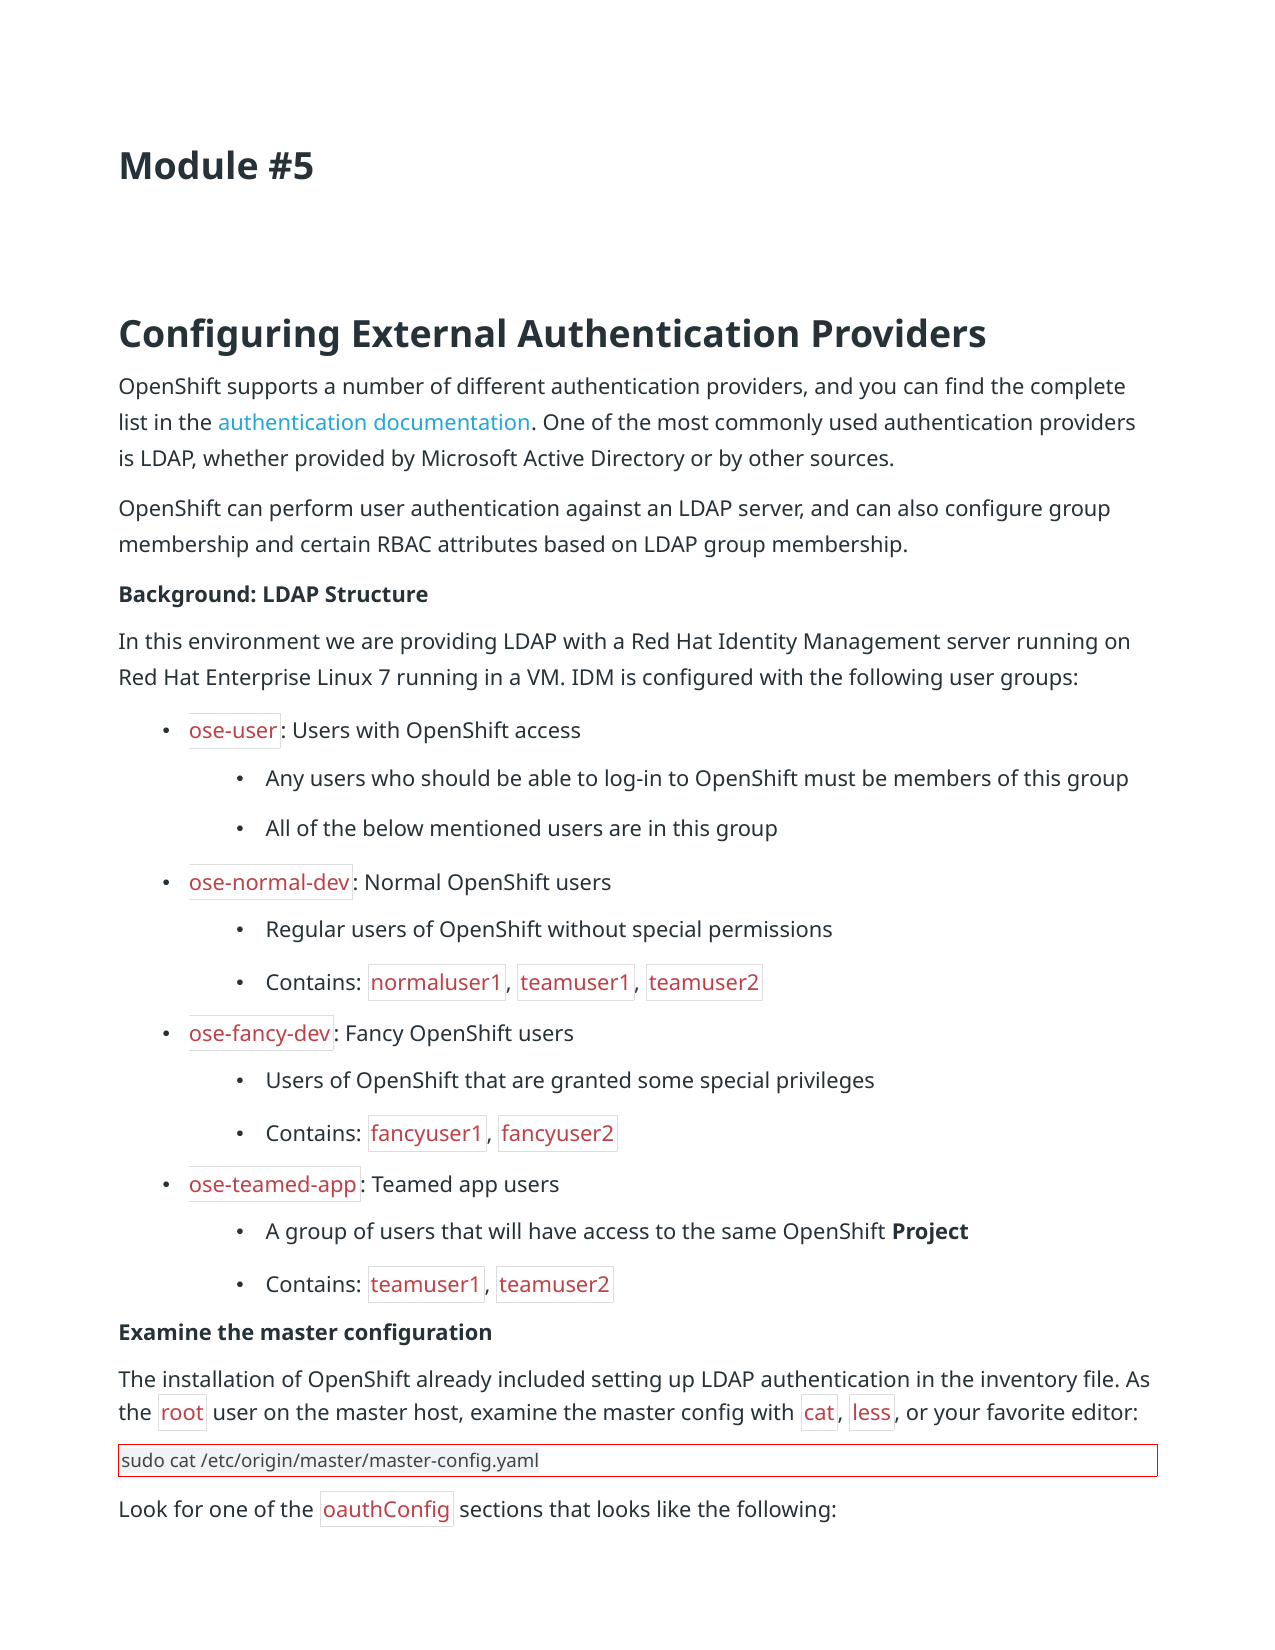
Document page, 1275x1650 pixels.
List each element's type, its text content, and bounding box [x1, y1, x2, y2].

list Contains: normaluser1, teamuser1, teamuser2 [369, 965, 505, 1000]
list Contains: normaluser1, teamuser1, teamuser2 [647, 965, 762, 1000]
list ose-fancy-dev: Fancy OpenShift users [162, 1014, 333, 1050]
list Contains: fancyuser1, fancyuser2 [618, 1115, 1157, 1151]
text sections that looks like the following: [454, 1491, 1157, 1526]
list Contains: fancyuser1, fancyuser2 [369, 1116, 486, 1151]
text oauthConfig [321, 1492, 453, 1526]
list ose-normal-dev [162, 863, 352, 899]
text The installation of OpenShift already included setting up LDAP authentication in the inventory file. As the root user on the master host, examine the master config with cat, less, or your favorite editor: [118, 1364, 1157, 1430]
list Any users who should be able to log-in to OpenShift must be members of this group [236, 763, 1157, 793]
list ose-fancy-dev: Fancy OpenShift users [334, 1014, 1157, 1050]
list : Normal OpenShift users [353, 863, 1157, 899]
subtitle Configuring External Authentication Providers [118, 308, 1157, 359]
list Contains: teamuser1, teamuser2 [614, 1266, 1157, 1302]
text Look for one of the [118, 1491, 320, 1526]
list Contains: normaluser1, teamuser1, teamuser2 [518, 965, 634, 1000]
list Contains: teamuser1, teamuser2 [497, 1267, 613, 1302]
list : Teamed app users [361, 1166, 1157, 1202]
list ose-user: Users with OpenShift access [281, 712, 1157, 748]
text OpenShift can perform user authentication against an LDAP server, and can also configure group membership and certain RBAC attributes based on LDAP group membership. [118, 493, 1157, 558]
list A group of users that will have access to the same OpenShift Project [236, 1216, 1157, 1246]
text sudo cat /etc/origin/master/master-config.yaml [119, 1445, 1157, 1476]
list Contains: normaluser1, teamuser1, teamuser2 [236, 964, 368, 1000]
list Regular users of OpenShift without special permissions [236, 914, 1157, 944]
list Contains: teamuser1, teamuser2 [236, 1266, 368, 1302]
subtitle Examine the master configuration [118, 1317, 1157, 1347]
list Contains: teamuser1, teamuser2 [369, 1267, 484, 1302]
list All of the below mentioned users are in this group [236, 813, 1157, 843]
list ose-teamed-app [162, 1166, 360, 1202]
subtitle Module #5 [118, 139, 1157, 190]
text In this environment we are providing LDAP with a Red Hat Identity Management server running on Red Hat Enterprise Linux 7 running in a VM. IDM is configured with the following user groups: [118, 626, 1157, 692]
list Contains: fancyuser1, fancyuser2 [236, 1115, 368, 1151]
list Users of OpenShift that are granted some special privileges [236, 1065, 1157, 1095]
list Contains: normaluser1, teamuser1, teamuser2 [763, 964, 1157, 1000]
subtitle Background: LDAP Structure [118, 579, 1157, 609]
list Contains: fancyuser1, fancyuser2 [499, 1116, 617, 1151]
text OpenShift supports a number of different authentication providers, and you can find the complete list in the authentication documentation. One of the most commonly used authentication providers is LDAP, whether provided by Microsoft Active Directory or by other sources. [118, 371, 1157, 472]
list ose-user: Users with OpenShift access [162, 712, 280, 748]
